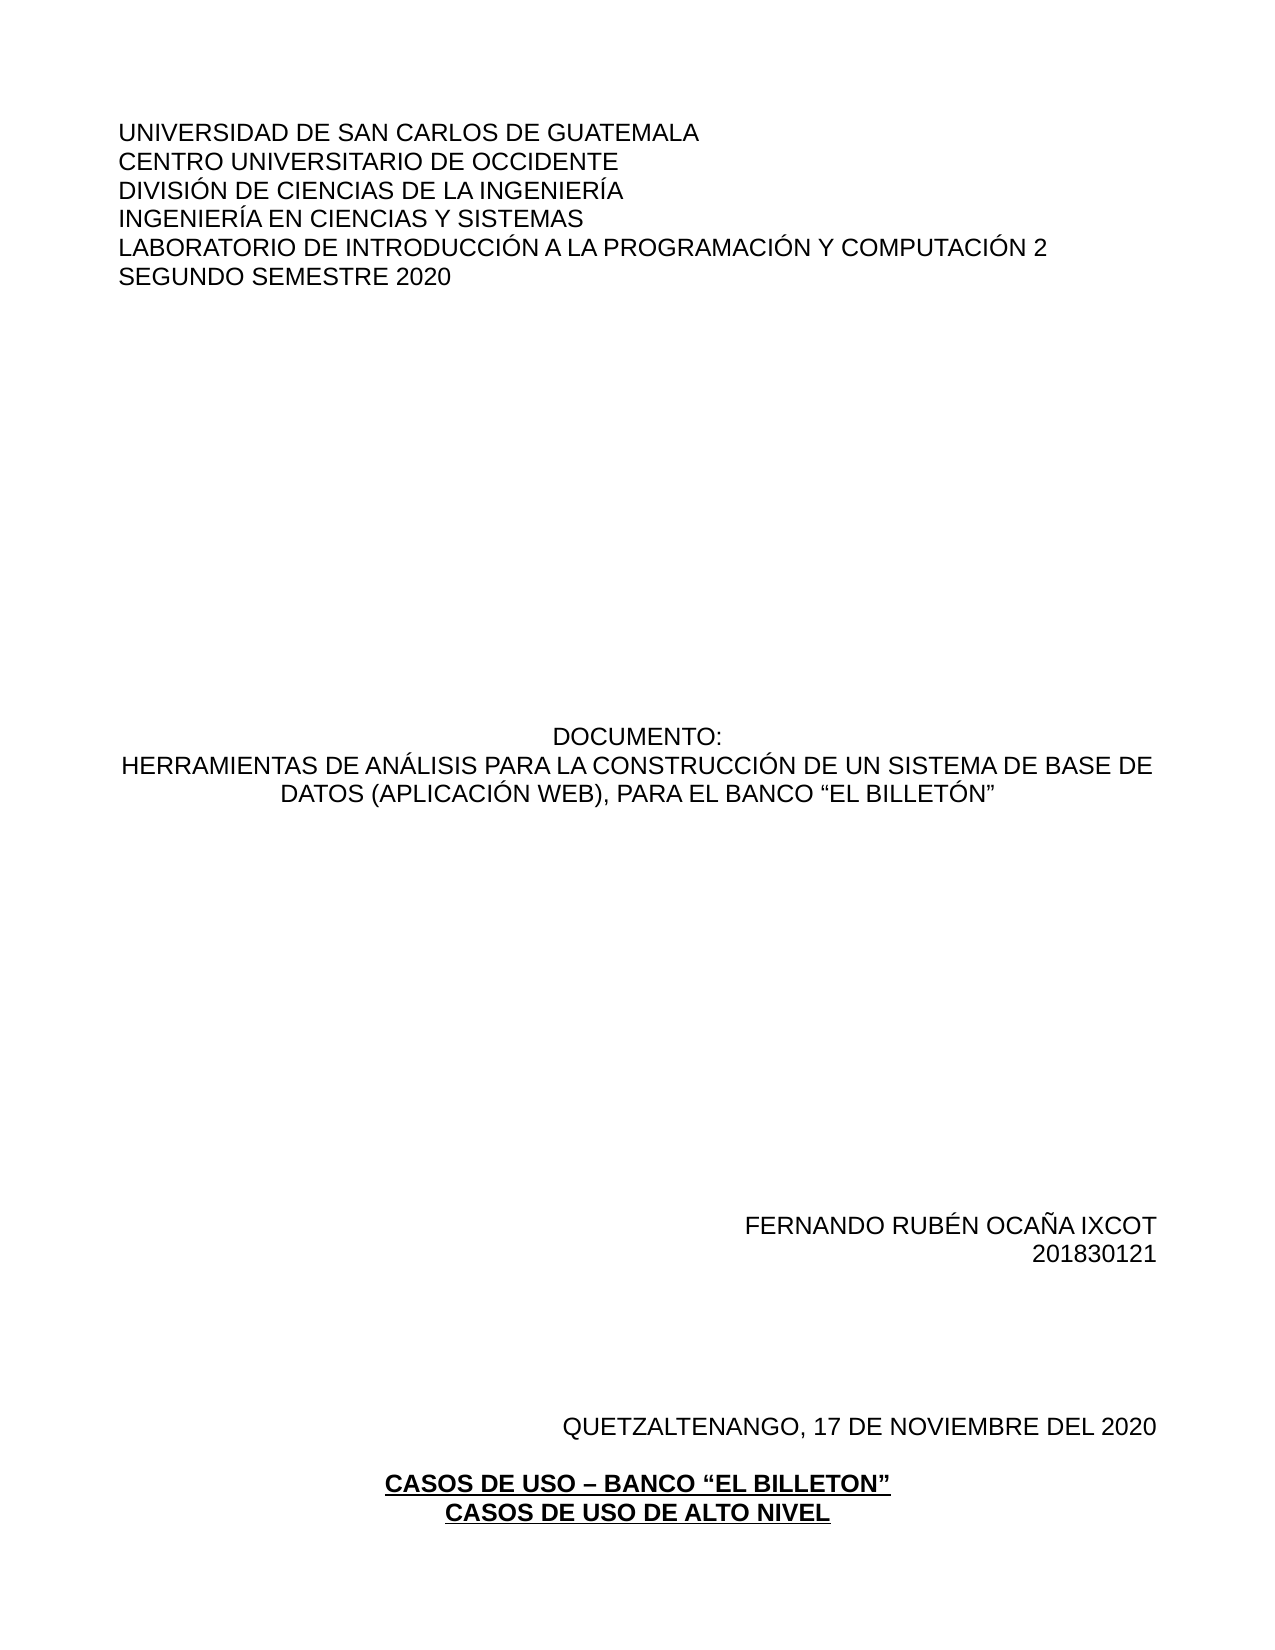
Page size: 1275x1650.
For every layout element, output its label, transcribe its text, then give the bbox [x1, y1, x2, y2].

text FERNANDO RUBÉN OCAÑA IXCOT [118, 1211, 1157, 1239]
text 201830121 [118, 1239, 1157, 1268]
text SEGUNDO SEMESTRE 2020 [118, 262, 1157, 291]
text UNIVERSIDAD DE SAN CARLOS DE GUATEMALA [118, 118, 1157, 147]
text LABORATORIO DE INTRODUCCIÓN A LA PROGRAMACIÓN Y COMPUTACIÓN 2 [118, 233, 1157, 262]
text QUETZALTENANGO, 17 DE NOVIEMBRE DEL 2020 [118, 1412, 1157, 1441]
text INGENIERÍA EN CIENCIAS Y SISTEMAS [118, 204, 1157, 233]
text HERRAMIENTAS DE ANÁLISIS PARA LA CONSTRUCCIÓN DE UN SISTEMA DE BASE DE DATOS (APLICACIÓN WEB), PARA EL BANCO “EL BILLETÓN” [118, 751, 1157, 808]
text CASOS DE USO – BANCO “EL BILLETON” [118, 1469, 1157, 1498]
text DIVISIÓN DE CIENCIAS DE LA INGENIERÍA [118, 176, 1157, 204]
text DOCUMENTO: [118, 722, 1157, 751]
text CENTRO UNIVERSITARIO DE OCCIDENTE [118, 147, 1157, 176]
text CASOS DE USO DE ALTO NIVEL [118, 1498, 1157, 1527]
